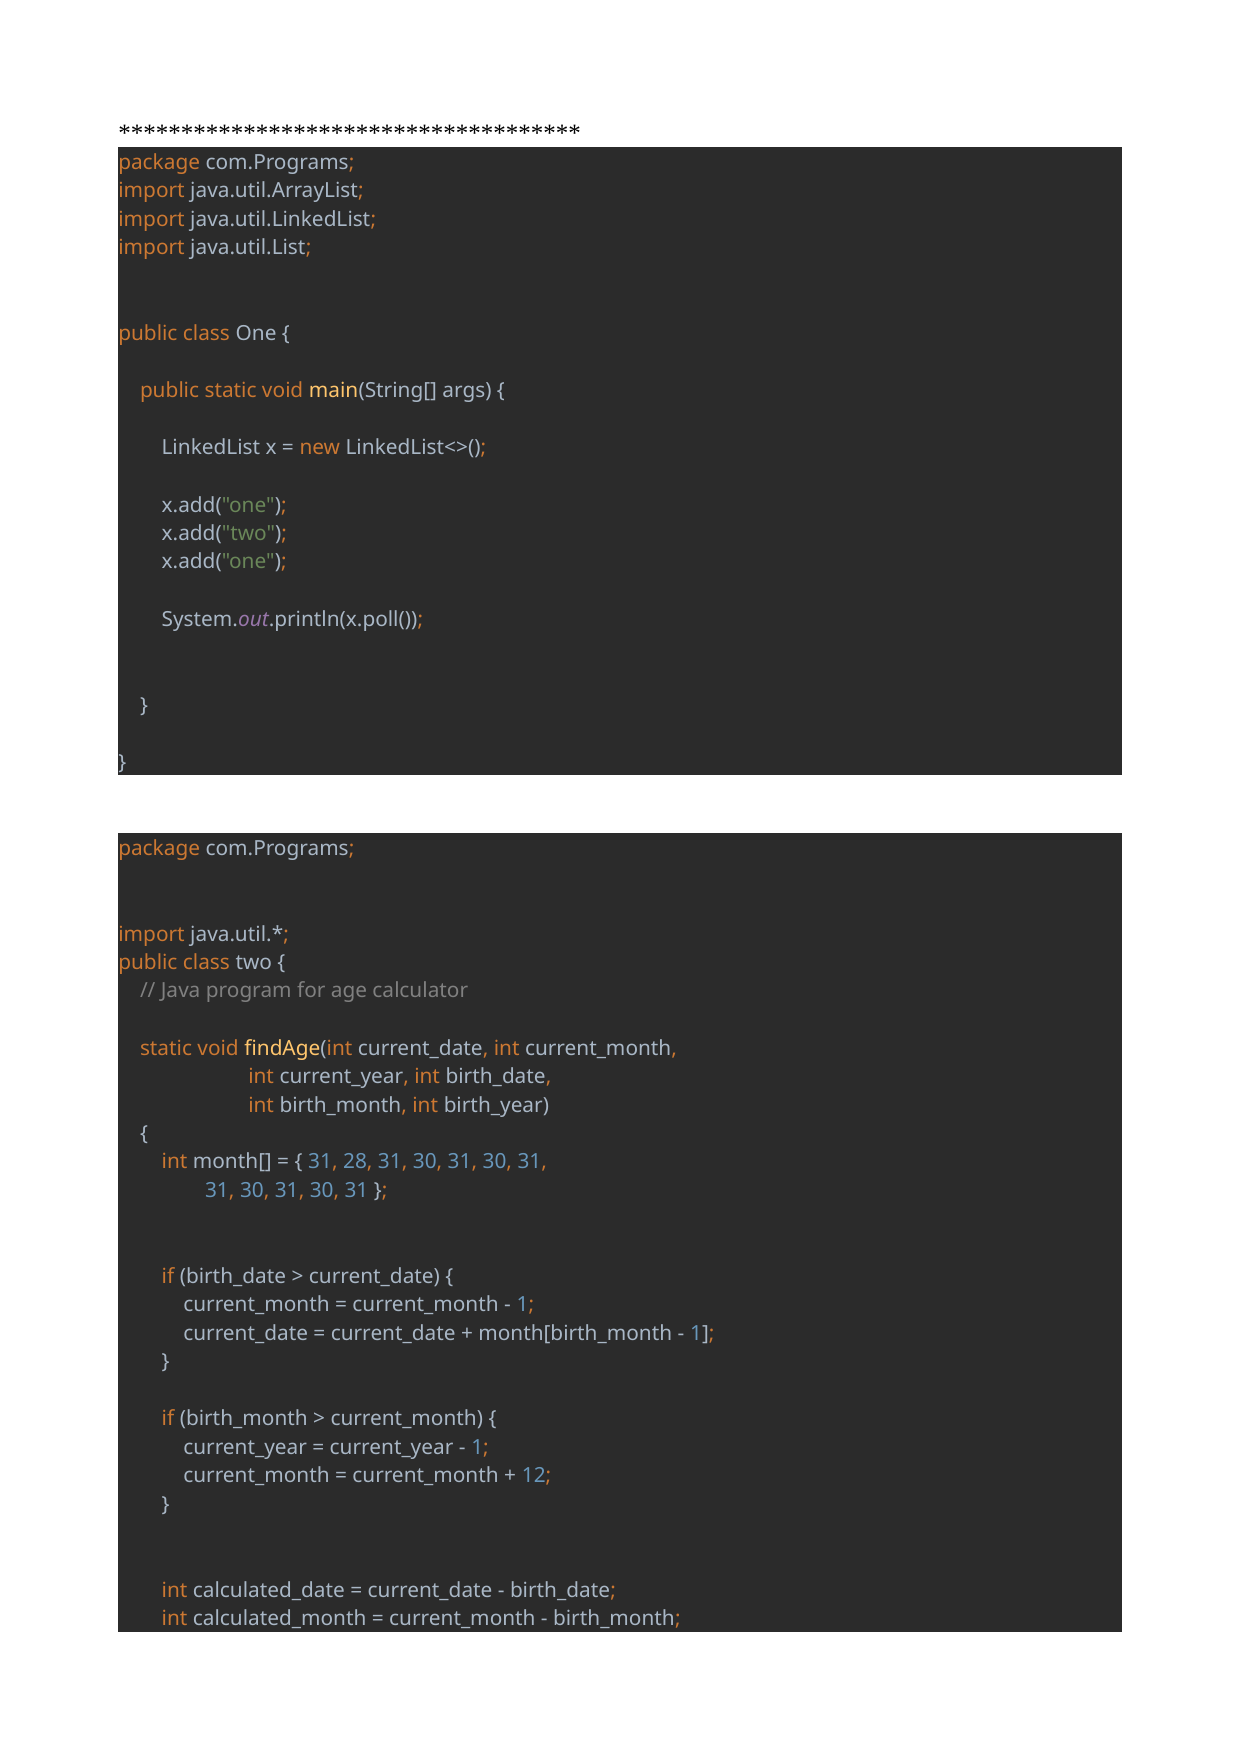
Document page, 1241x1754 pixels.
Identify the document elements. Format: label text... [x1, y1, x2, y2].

text package com.Programs; import java.util.*; public class two { // Java program for age calculator static void findAge(int current_date, int current_month, int current_year, int birth_date, int birth_month, int birth_year) { int month[] = { 31, 28, 31, 30, 31, 30, 31, 31, 30, 31, 30, 31 }; if (birth_date > current_date) { current_month = current_month - 1; current_date = current_date + month[birth_month - 1]; } if (birth_month > current_month) { current_year = current_year - 1; current_month = current_month + 12; } int calculated_date = current_date - birth_date; int calculated_month = current_month - birth_month; [118, 833, 1122, 1632]
text package com.Programs; import java.util.ArrayList; import java.util.LinkedList; import java.util.List; public class One { public static void main(String[] args) { LinkedList x = new LinkedList<>(); x.add("one"); x.add("two"); x.add("one"); System.out.println(x.poll()); } } [118, 147, 1122, 775]
text ************************************* [118, 118, 1122, 147]
